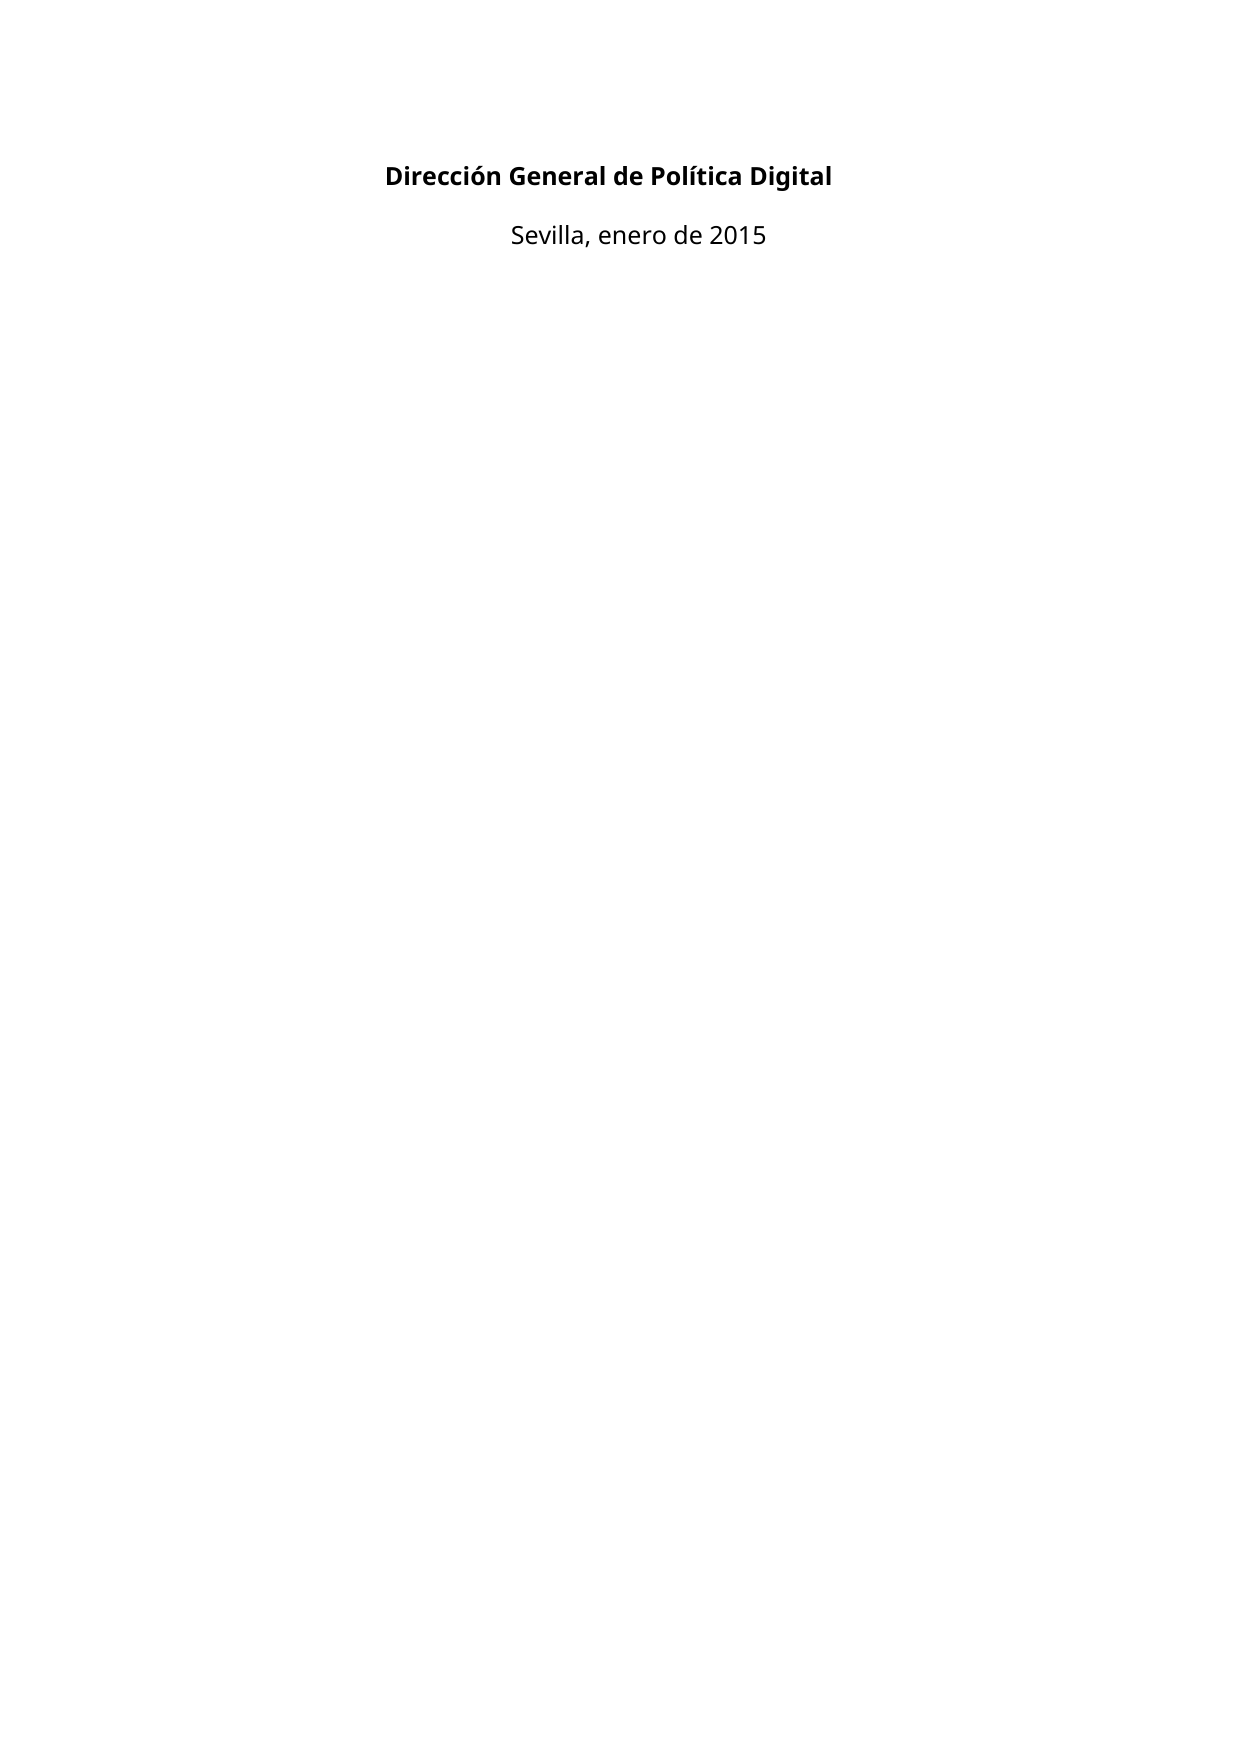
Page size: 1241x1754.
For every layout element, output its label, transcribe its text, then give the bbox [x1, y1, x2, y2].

subtitle Dirección General de Política Digital [197, 158, 1021, 192]
text Sevilla, enero de 2015 [511, 217, 825, 252]
